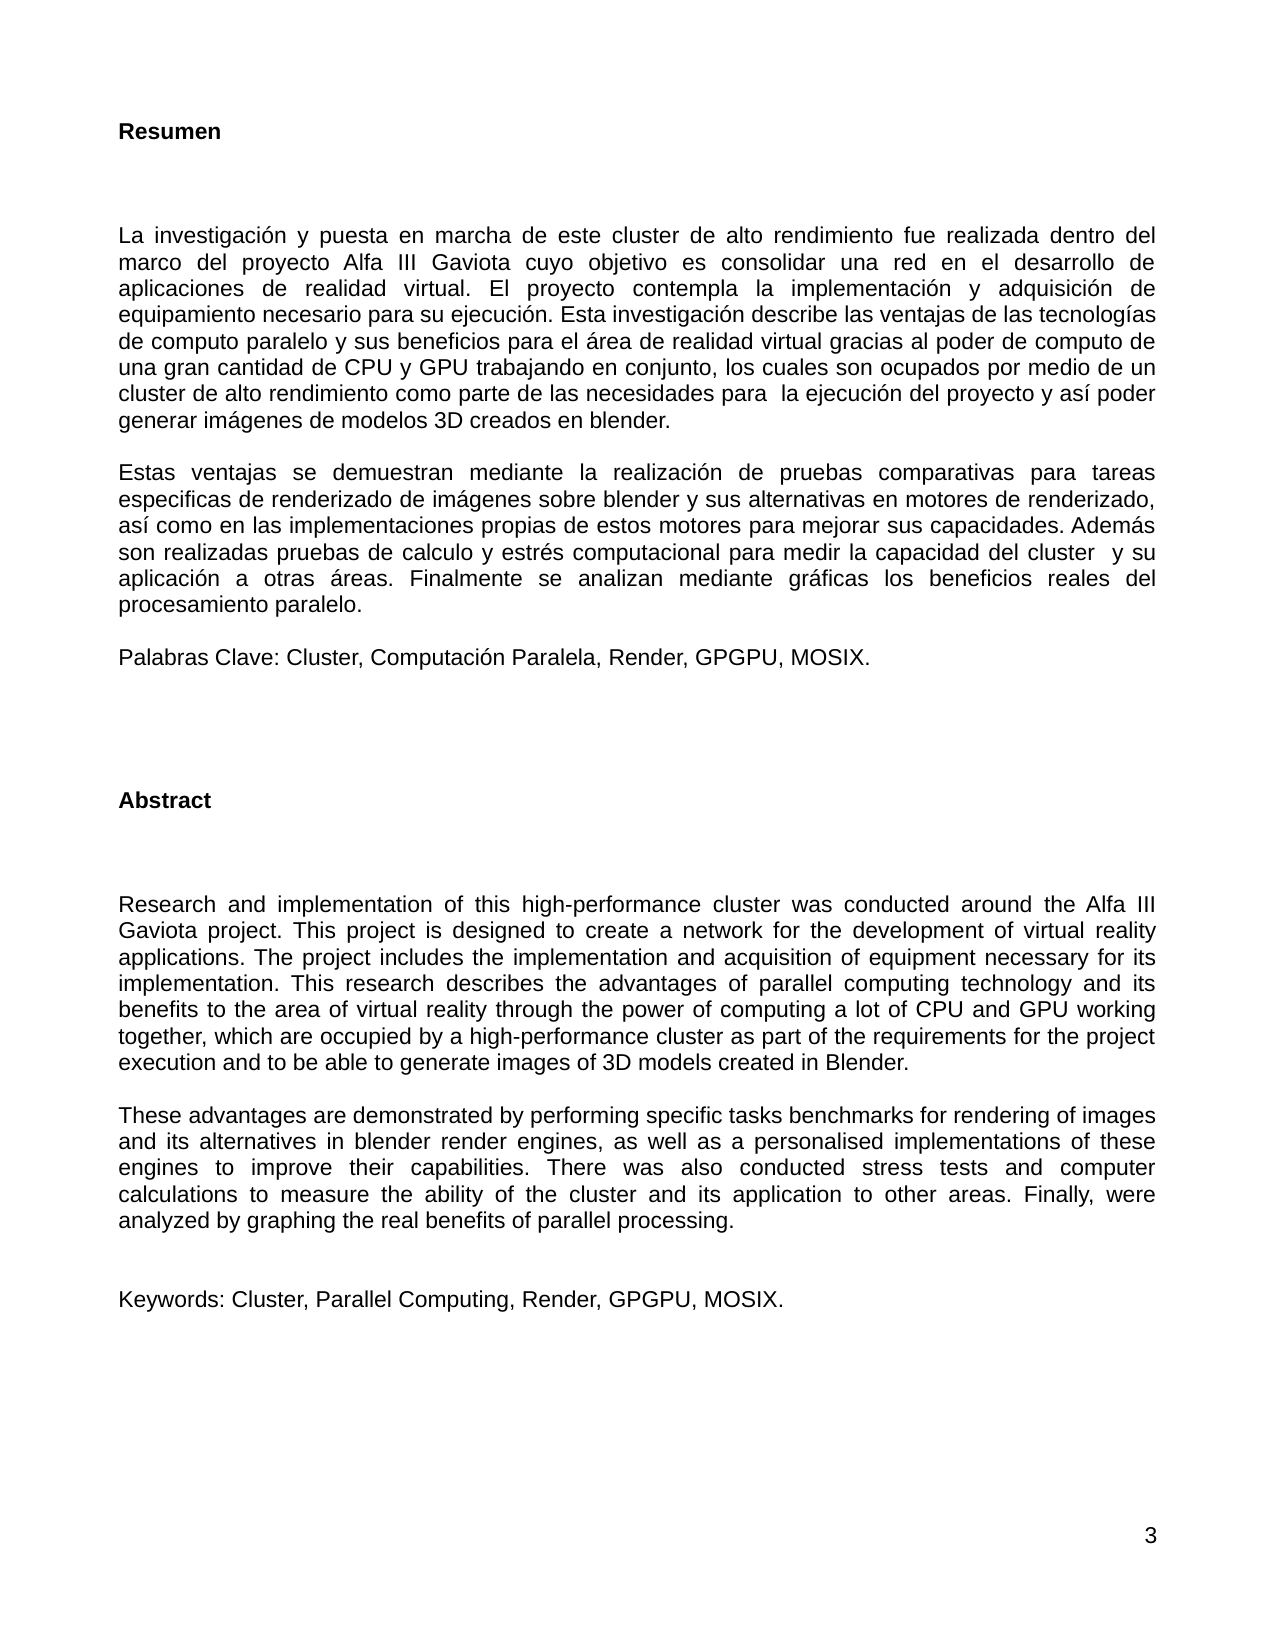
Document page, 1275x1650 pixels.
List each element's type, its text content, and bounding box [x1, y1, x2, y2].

text Research and implementation of this high-performance cluster was conducted around the Alfa III Gaviota project. This project is designed to create a network for the development of virtual reality applications. The project includes the implementation and acquisition of equipment necessary for its implementation. This research describes the advantages of parallel computing technology and its benefits to the area of virtual reality through the power of computing a lot of CPU and GPU working together, which are occupied by a high-performance cluster as part of the requirements for the project execution and to be able to generate images of 3D models created in Blender. [118, 891, 1157, 1075]
text Keywords: Cluster, Parallel Computing, Render, GPGPU, MOSIX. [118, 1233, 1157, 1312]
text Abstract [118, 787, 1157, 813]
text La investigación y puesta en marcha de este cluster de alto rendimiento fue realizada dentro del marco del proyecto Alfa III Gaviota cuyo objetivo es consolidar una red en el desarrollo de aplicaciones de realidad virtual. El proyecto contempla la implementación y adquisición de equipamiento necesario para su ejecución. Esta investigación describe las ventajas de las tecnologías de computo paralelo y sus beneficios para el área de realidad virtual gracias al poder de computo de una gran cantidad de CPU y GPU trabajando en conjunto, los cuales son ocupados por medio de un cluster de alto rendimiento como parte de las necesidades para la ejecución del proyecto y así poder generar imágenes de modelos 3D creados en blender. [118, 222, 1157, 433]
text Palabras Clave: Cluster, Computación Paralela, Render, GPGPU, MOSIX. [118, 644, 1157, 670]
text Resumen [118, 118, 1157, 144]
text Estas ventajas se demuestran mediante la realización de pruebas comparativas para tareas especificas de renderizado de imágenes sobre blender y sus alternativas en motores de renderizado, así como en las implementaciones propias de estos motores para mejorar sus capacidades. Además son realizadas pruebas de calculo y estrés computacional para medir la capacidad del cluster y su aplicación a otras áreas. Finalmente se analizan mediante gráficas los beneficios reales del procesamiento paralelo. [118, 459, 1157, 617]
text These advantages are demonstrated by performing specific tasks benchmarks for rendering of images and its alternatives in blender render engines, as well as a personalised implementations of these engines to improve their capabilities. There was also conducted stress tests and computer calculations to measure the ability of the cluster and its application to other areas. Finally, were analyzed by graphing the real benefits of parallel processing. [118, 1075, 1157, 1233]
